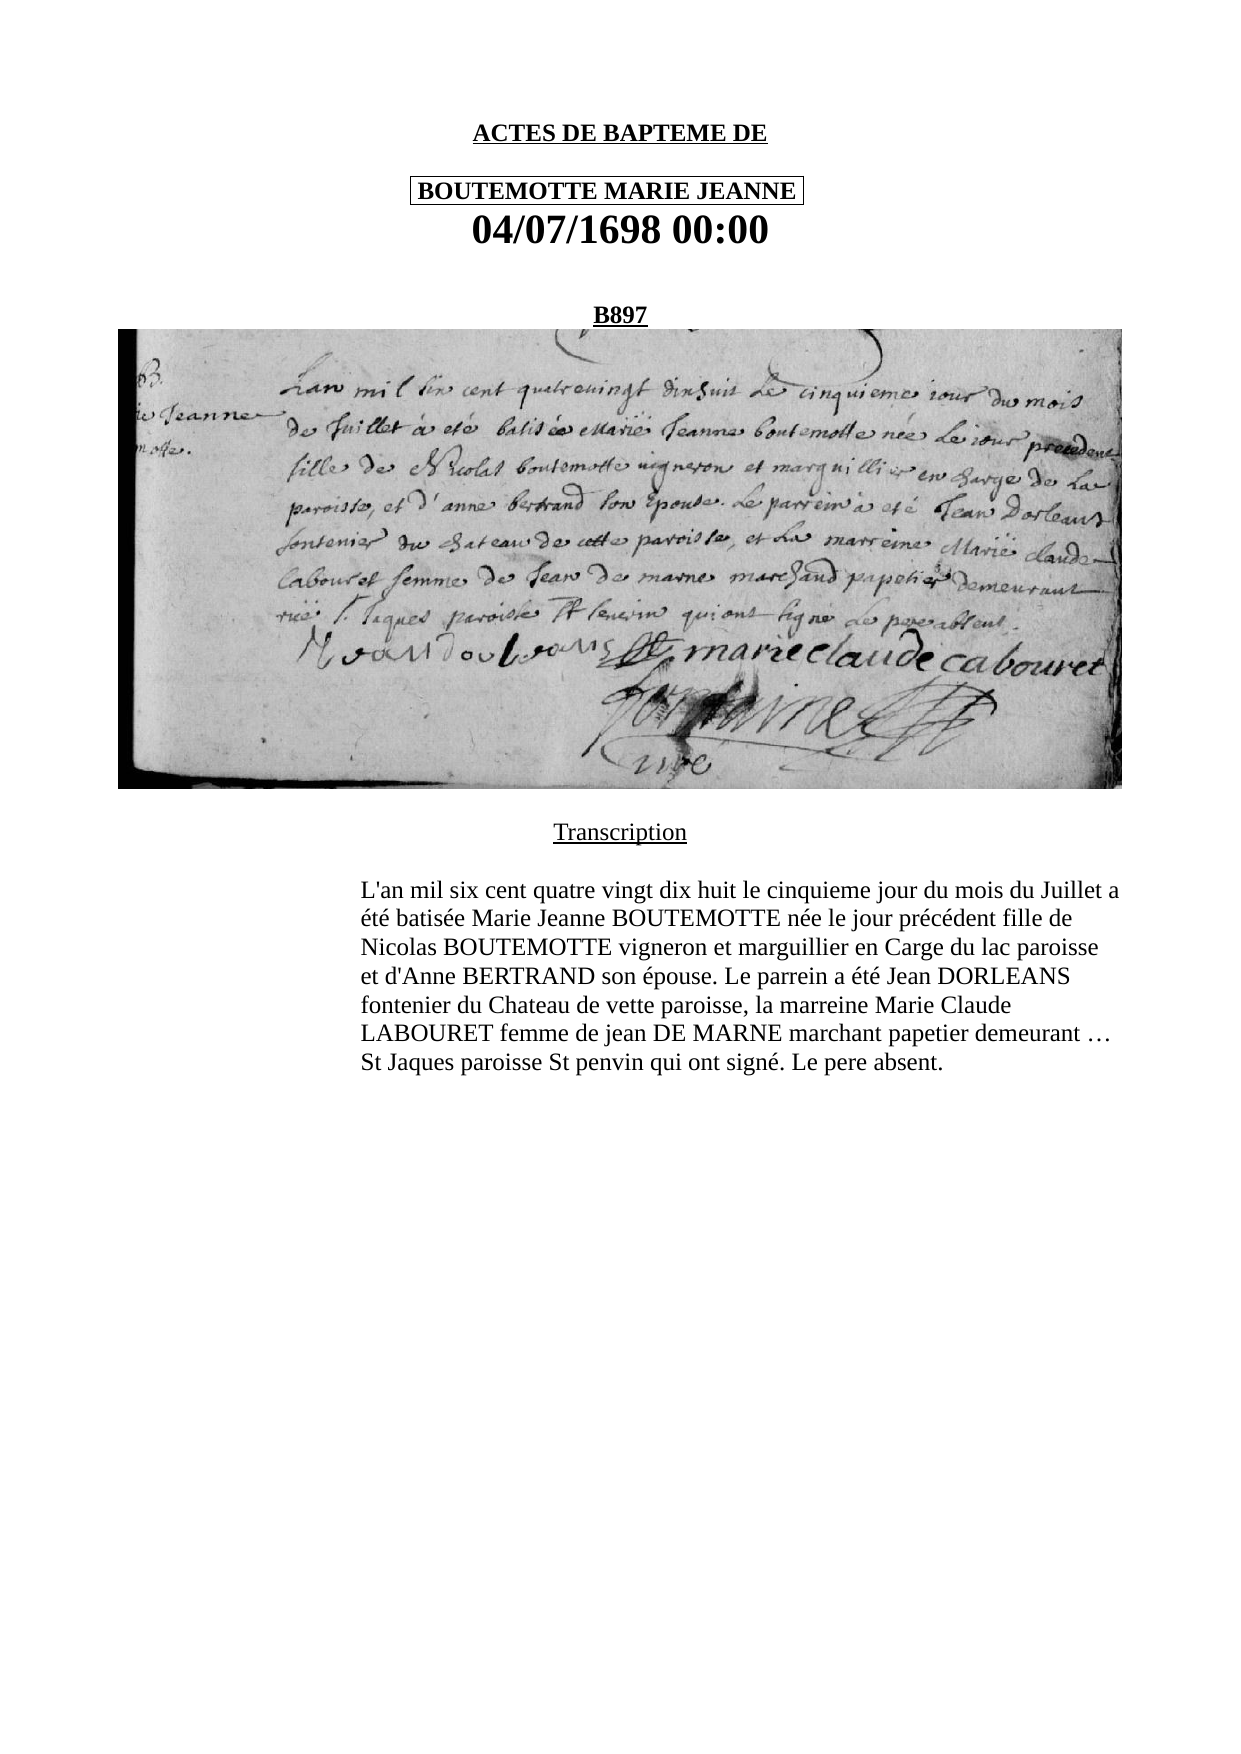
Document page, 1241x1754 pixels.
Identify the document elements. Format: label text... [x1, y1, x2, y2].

text L'an mil six cent quatre vingt dix huit le cinquieme jour du mois du Juillet a été batisée Marie Jeanne BOUTEMOTTE née le jour précédent fille de Nicolas BOUTEMOTTE vigneron et marguillier en Carge du lac paroisse et d'Anne BERTRAND son épouse. Le parrein a été Jean DORLEANS fontenier du Chateau de vette paroisse, la marreine Marie Claude LABOURET femme de jean DE MARNE marchant papetier demeurant … St Jaques paroisse St penvin qui ont signé. Le pere absent. [360, 875, 1122, 1076]
text BOUTEMOTTE MARIE JEANNE [411, 177, 803, 204]
text Transcription [118, 817, 1122, 846]
text B897 [118, 300, 1122, 329]
picture [118, 329, 1122, 789]
text 04/07/1698 00:00 [118, 204, 1122, 252]
text ACTES DE BAPTEME DE [118, 118, 1122, 147]
